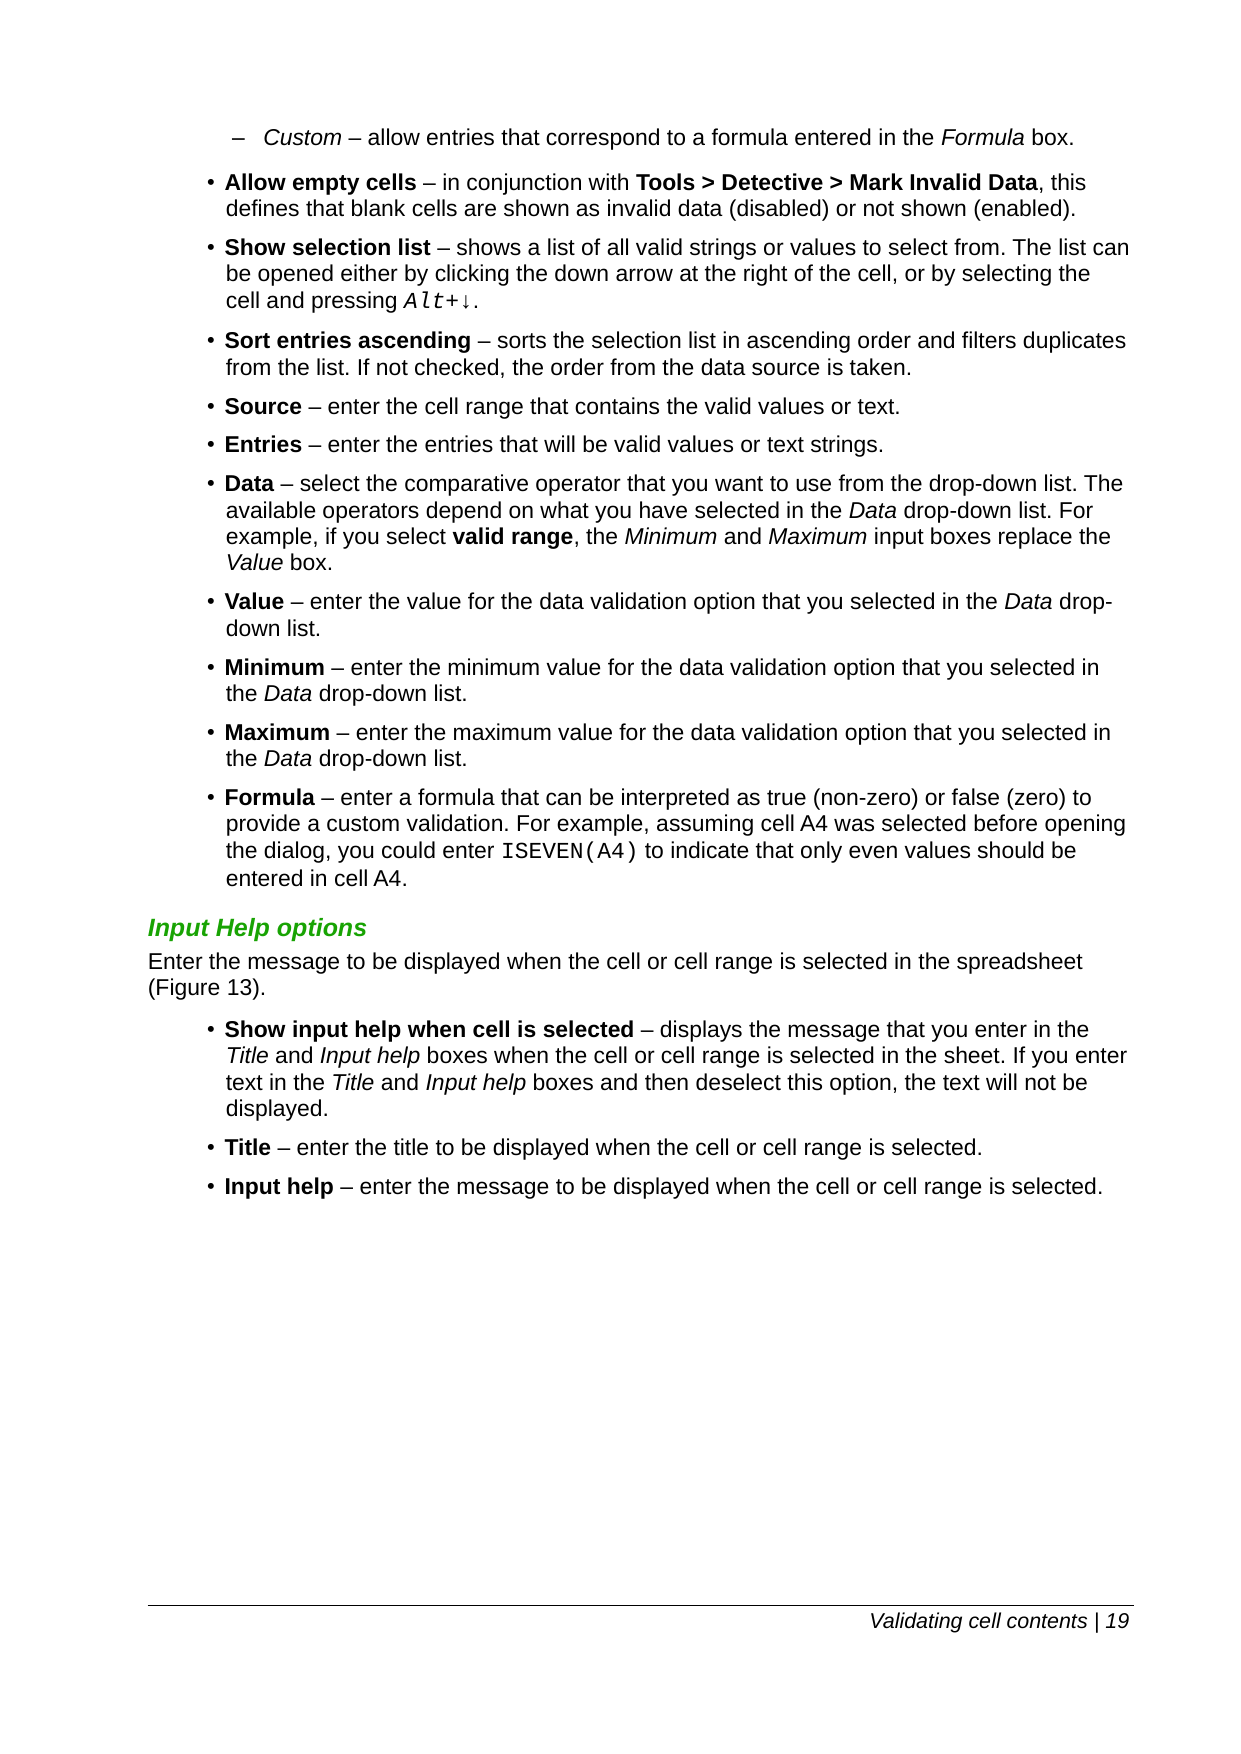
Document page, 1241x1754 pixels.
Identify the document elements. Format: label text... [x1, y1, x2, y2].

list Entries – enter the entries that will be valid values or text strings. [204, 428, 1134, 458]
list Input help – enter the message to be displayed when the cell or cell range is selected. [204, 1170, 1134, 1202]
list Custom – allow entries that correspond to a formula entered in the Formula box. [229, 121, 1134, 153]
subtitle Input Help options [148, 913, 1134, 942]
list Data – select the comparative operator that you want to use from the drop-down list. The available operators depend on what you have selected in the Data drop-down list. For example, if you select valid range, the Minimum and Maximum input boxes replace the Value box. [204, 467, 1134, 576]
list Show input help when cell is selected – displays the message that you enter in the Title and Input help boxes when the cell or cell range is selected in the sheet. If you enter text in the Title and Input help boxes and then deselect this option, the text will not be displayed. [204, 1013, 1134, 1121]
list Allow empty cells – in conjunction with Tools > Detective > Mark Invalid Data, this defines that blank cells are shown as invalid data (disabled) or not shown (enabled). [204, 166, 1134, 221]
list Formula – enter a formula that can be interpreted as true (non-zero) or false (zero) to provide a custom validation. For example, assuming cell A4 was selected before opening the dialog, you could enter ISEVEN(A4) to indicate that only even values should be entered in cell A4. [204, 781, 1134, 894]
list Maximum – enter the maximum value for the data validation option that you selected in the Data drop-down list. [204, 716, 1134, 771]
list Minimum – enter the minimum value for the data validation option that you selected in the Data drop-down list. [204, 651, 1134, 706]
list Sort entries ascending – sorts the selection list in ascending order and filters duplicates from the list. If not checked, the order from the data source is taken. [204, 324, 1134, 380]
list Source – enter the cell range that contains the valid values or text. [204, 390, 1134, 419]
list Value – enter the value for the data validation option that you selected in the Data drop-down list. [204, 585, 1134, 641]
list Show selection list – shows a list of all valid strings or values to select from. The list can be opened either by clicking the down arrow at the right of the cell, or by selecting the cell and pressing Alt+↓. [204, 231, 1134, 315]
text Enter the message to be displayed when the cell or cell range is selected in the spreadsheet (Figure 13). [148, 948, 1134, 1001]
list Title – enter the title to be displayed when the cell or cell range is selected. [204, 1131, 1134, 1160]
